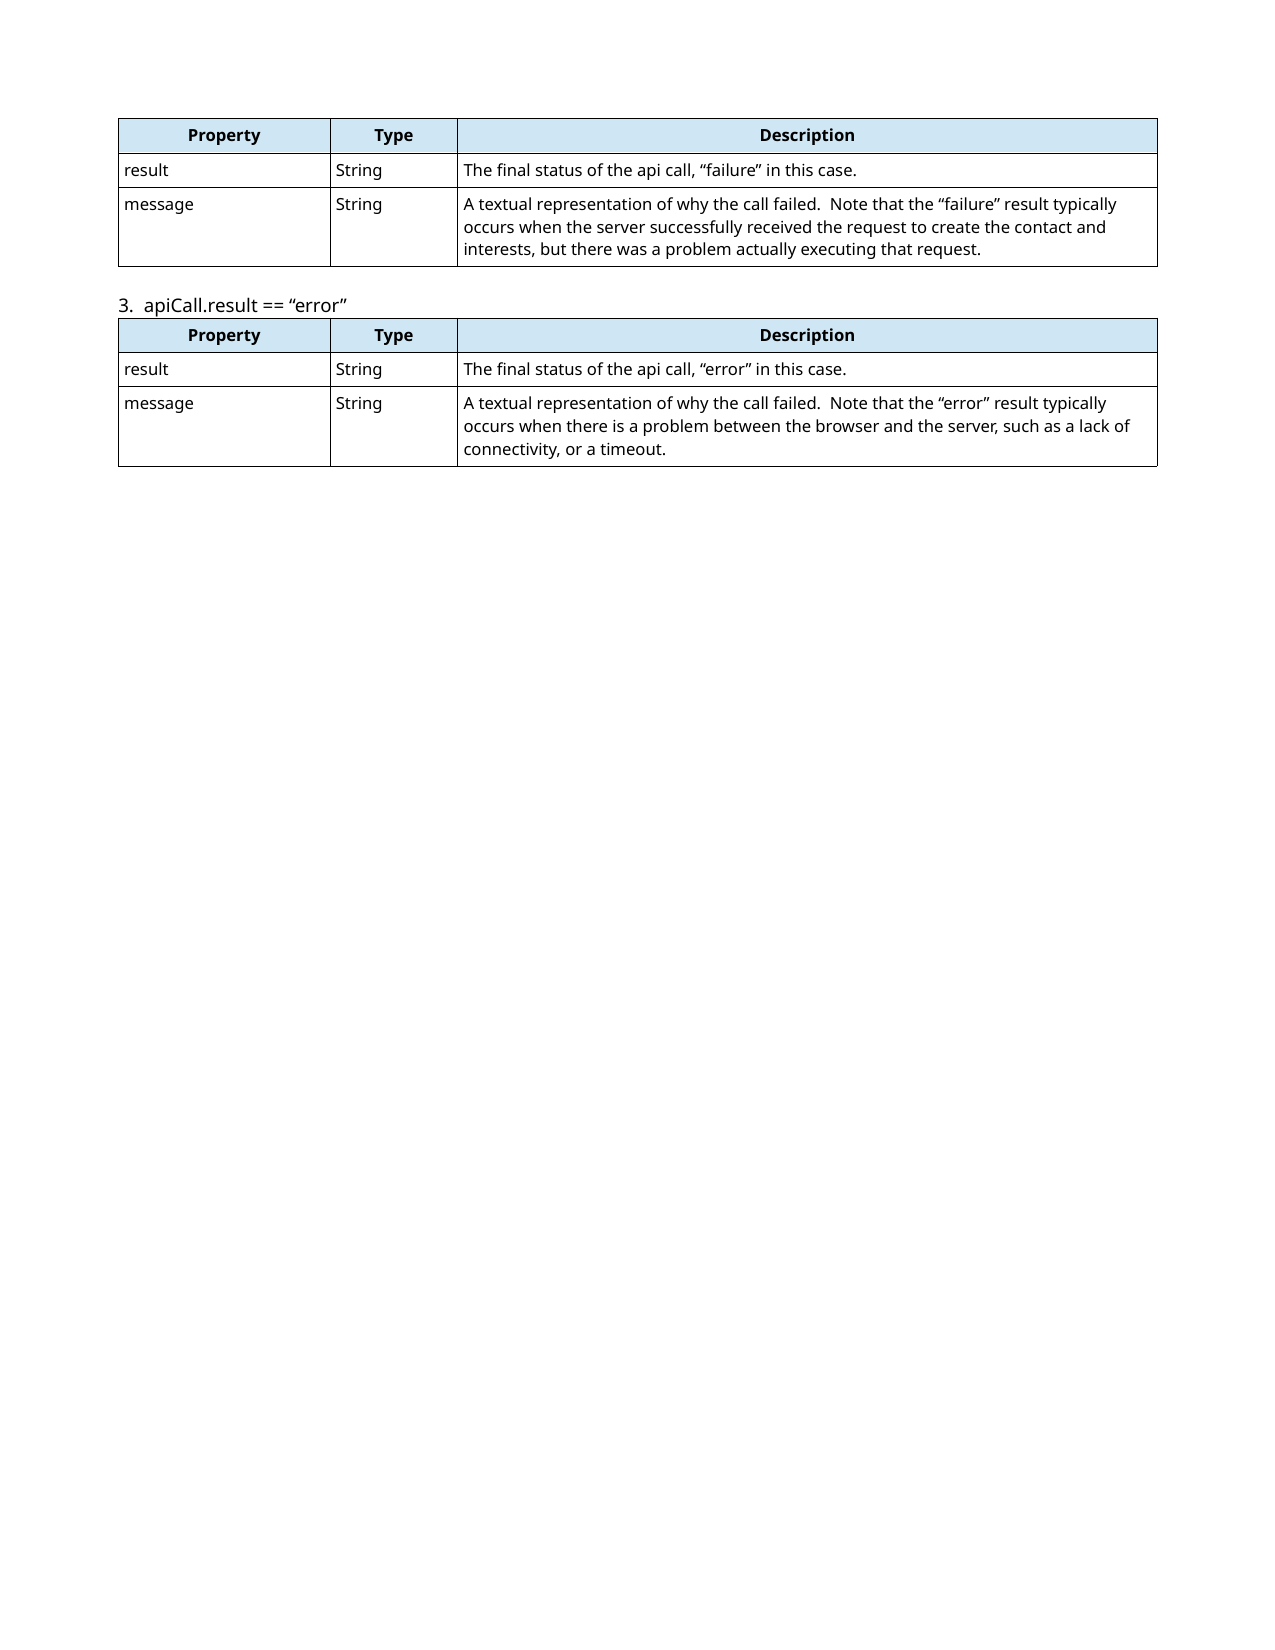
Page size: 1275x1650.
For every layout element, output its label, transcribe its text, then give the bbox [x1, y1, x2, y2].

table_cell The final status of the api call, “failure” in this case. [458, 154, 1157, 187]
text 3. apiCall.result == “error” [118, 292, 1157, 317]
table_header Type [331, 319, 457, 352]
table_header Description [458, 319, 1157, 352]
table_header Property [119, 319, 330, 352]
table_header Type [331, 119, 457, 152]
table_cell String [331, 387, 457, 466]
table_cell A textual representation of why the call failed. Note that the “error” result typically occurs when there is a problem between the browser and the server, such as a lack of connectivity, or a timeout. [458, 387, 1157, 466]
table_cell A textual representation of why the call failed. Note that the “failure” result typically occurs when the server successfully received the request to create the contact and interests, but there was a problem actually executing that request. [458, 188, 1157, 266]
table_cell message [119, 188, 330, 266]
table_cell String [331, 188, 457, 266]
table_cell result [119, 353, 330, 386]
table_cell String [331, 353, 457, 386]
table_header Property [119, 119, 330, 152]
table_header Description [458, 119, 1157, 152]
table_cell The final status of the api call, “error” in this case. [458, 353, 1157, 386]
table_cell message [119, 387, 330, 466]
table_cell String [331, 154, 457, 187]
table_cell result [119, 154, 330, 187]
